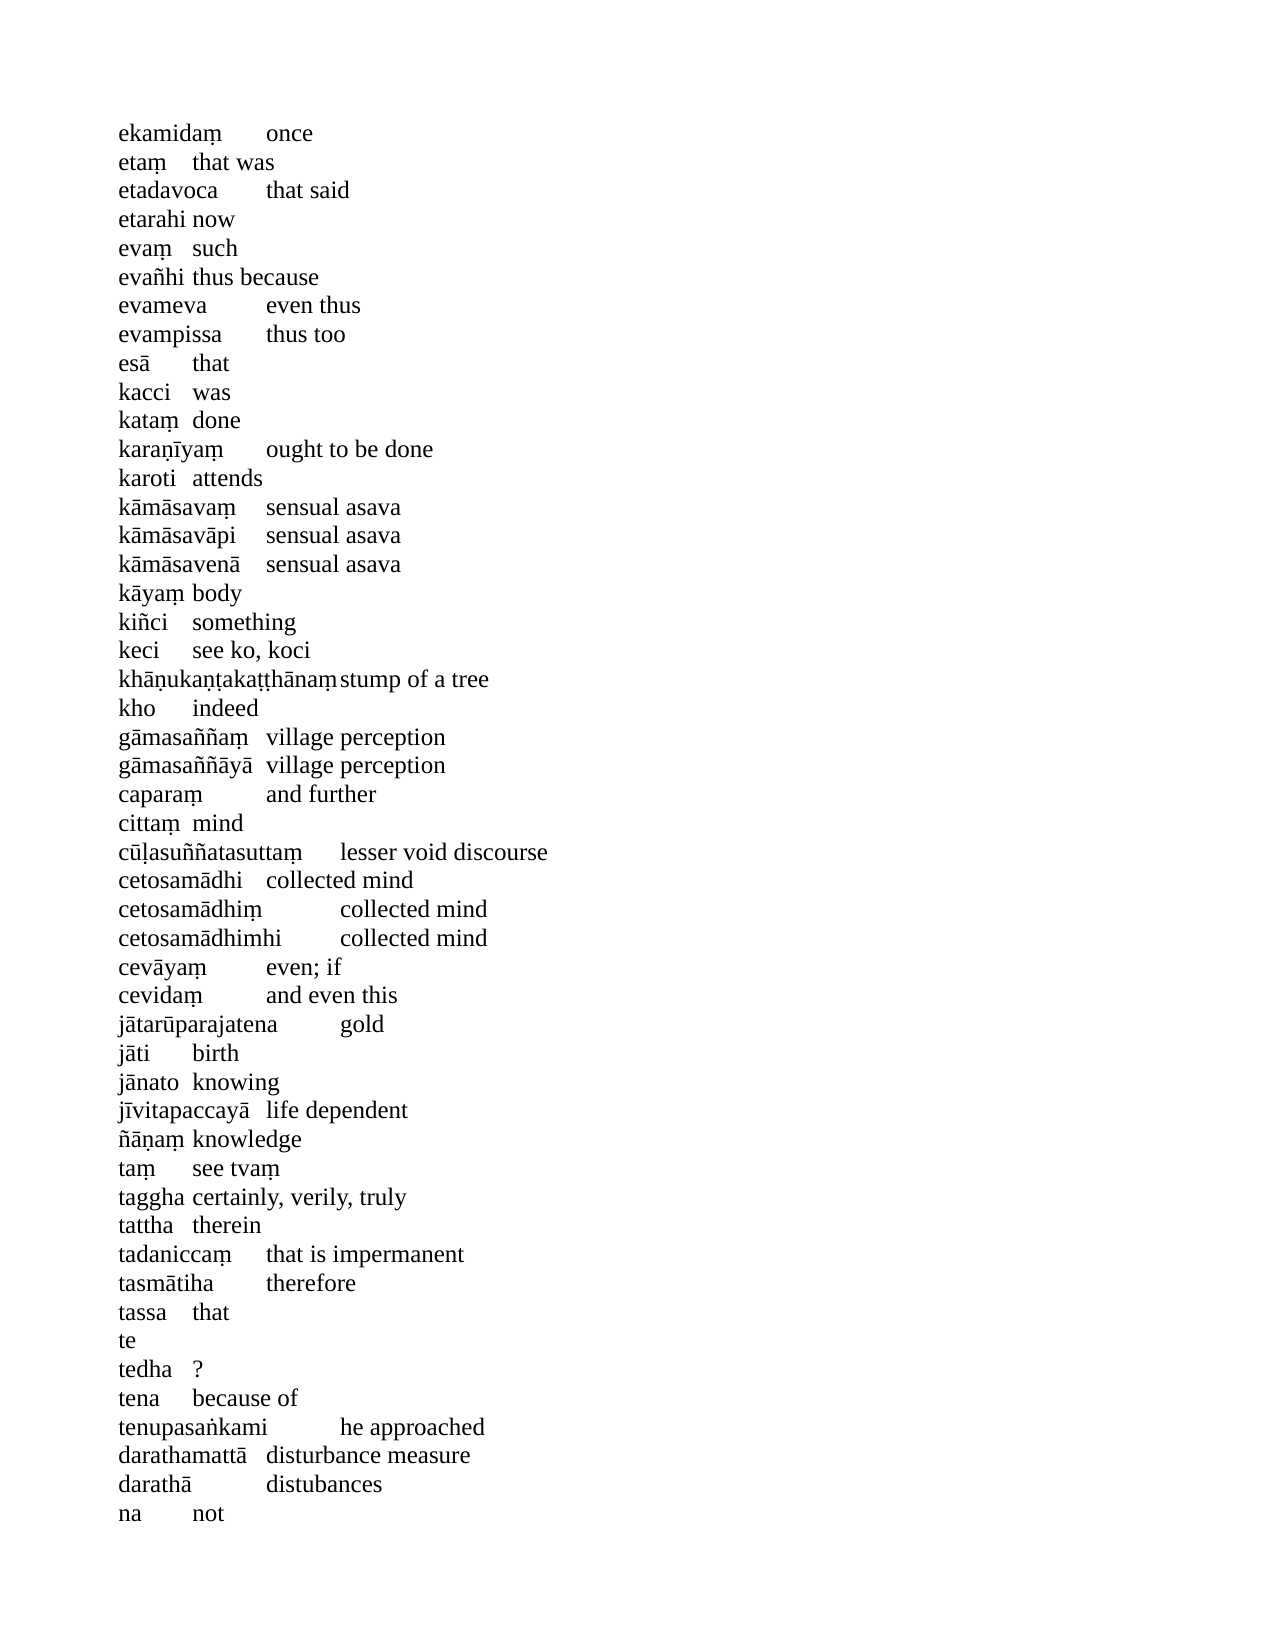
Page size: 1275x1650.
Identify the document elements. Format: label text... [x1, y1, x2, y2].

text kiñci something [118, 607, 1157, 636]
text tedha ? [118, 1354, 1157, 1383]
text gāmasaññāyā village perception [118, 751, 1157, 779]
text esā that [118, 348, 1157, 377]
text tadaniccaṃ that is impermanent [118, 1239, 1157, 1268]
text kāyaṃ body [118, 578, 1157, 607]
text keci see ko, koci [118, 636, 1157, 664]
text jātarūparajatena gold [118, 1009, 1157, 1038]
text evaṃ such [118, 233, 1157, 262]
text karoti attends [118, 463, 1157, 492]
text na not [118, 1498, 1157, 1527]
text cetosamādhi collected mind [118, 866, 1157, 894]
text ekamidaṃ once [118, 118, 1157, 147]
text evañhi thus because [118, 262, 1157, 291]
text kho indeed [118, 693, 1157, 722]
text darathā distubances [118, 1469, 1157, 1498]
text kāmāsavaṃ sensual asava [118, 492, 1157, 521]
text evampissa thus too [118, 319, 1157, 348]
text evameva even thus [118, 291, 1157, 319]
text jīvitapaccayā life dependent [118, 1096, 1157, 1124]
text khāṇukaṇṭakaṭṭhānaṃ stump of a tree [118, 664, 1157, 693]
text kacci was [118, 377, 1157, 406]
text cetosamādhiṃ collected mind [118, 894, 1157, 923]
text taṃ see tvaṃ [118, 1153, 1157, 1182]
text jānato knowing [118, 1067, 1157, 1096]
text etarahi now [118, 204, 1157, 233]
text cevidaṃ and even this [118, 981, 1157, 1009]
text cevāyaṃ even; if [118, 952, 1157, 981]
text tena because of [118, 1383, 1157, 1412]
text taggha certainly, verily, truly [118, 1182, 1157, 1211]
text cittaṃ mind [118, 808, 1157, 837]
text tenupasaṅkami he approached [118, 1412, 1157, 1441]
text jāti birth [118, 1038, 1157, 1067]
text kāmāsavāpi sensual asava [118, 521, 1157, 549]
text karaṇīyaṃ ought to be done [118, 434, 1157, 463]
text cūḷasuññatasuttaṃ lesser void discourse [118, 837, 1157, 866]
text gāmasaññaṃ village perception [118, 722, 1157, 751]
text etaṃ that was [118, 147, 1157, 176]
text caparaṃ and further [118, 779, 1157, 808]
text ñāṇaṃ knowledge [118, 1124, 1157, 1153]
text te [118, 1326, 1157, 1354]
text kāmāsavenā sensual asava [118, 549, 1157, 578]
text darathamattā disturbance measure [118, 1441, 1157, 1469]
text tasmātiha therefore [118, 1268, 1157, 1297]
text etadavoca that said [118, 176, 1157, 204]
text kataṃ done [118, 406, 1157, 434]
text tassa that [118, 1297, 1157, 1326]
text cetosamādhimhi collected mind [118, 923, 1157, 952]
text tattha therein [118, 1211, 1157, 1239]
